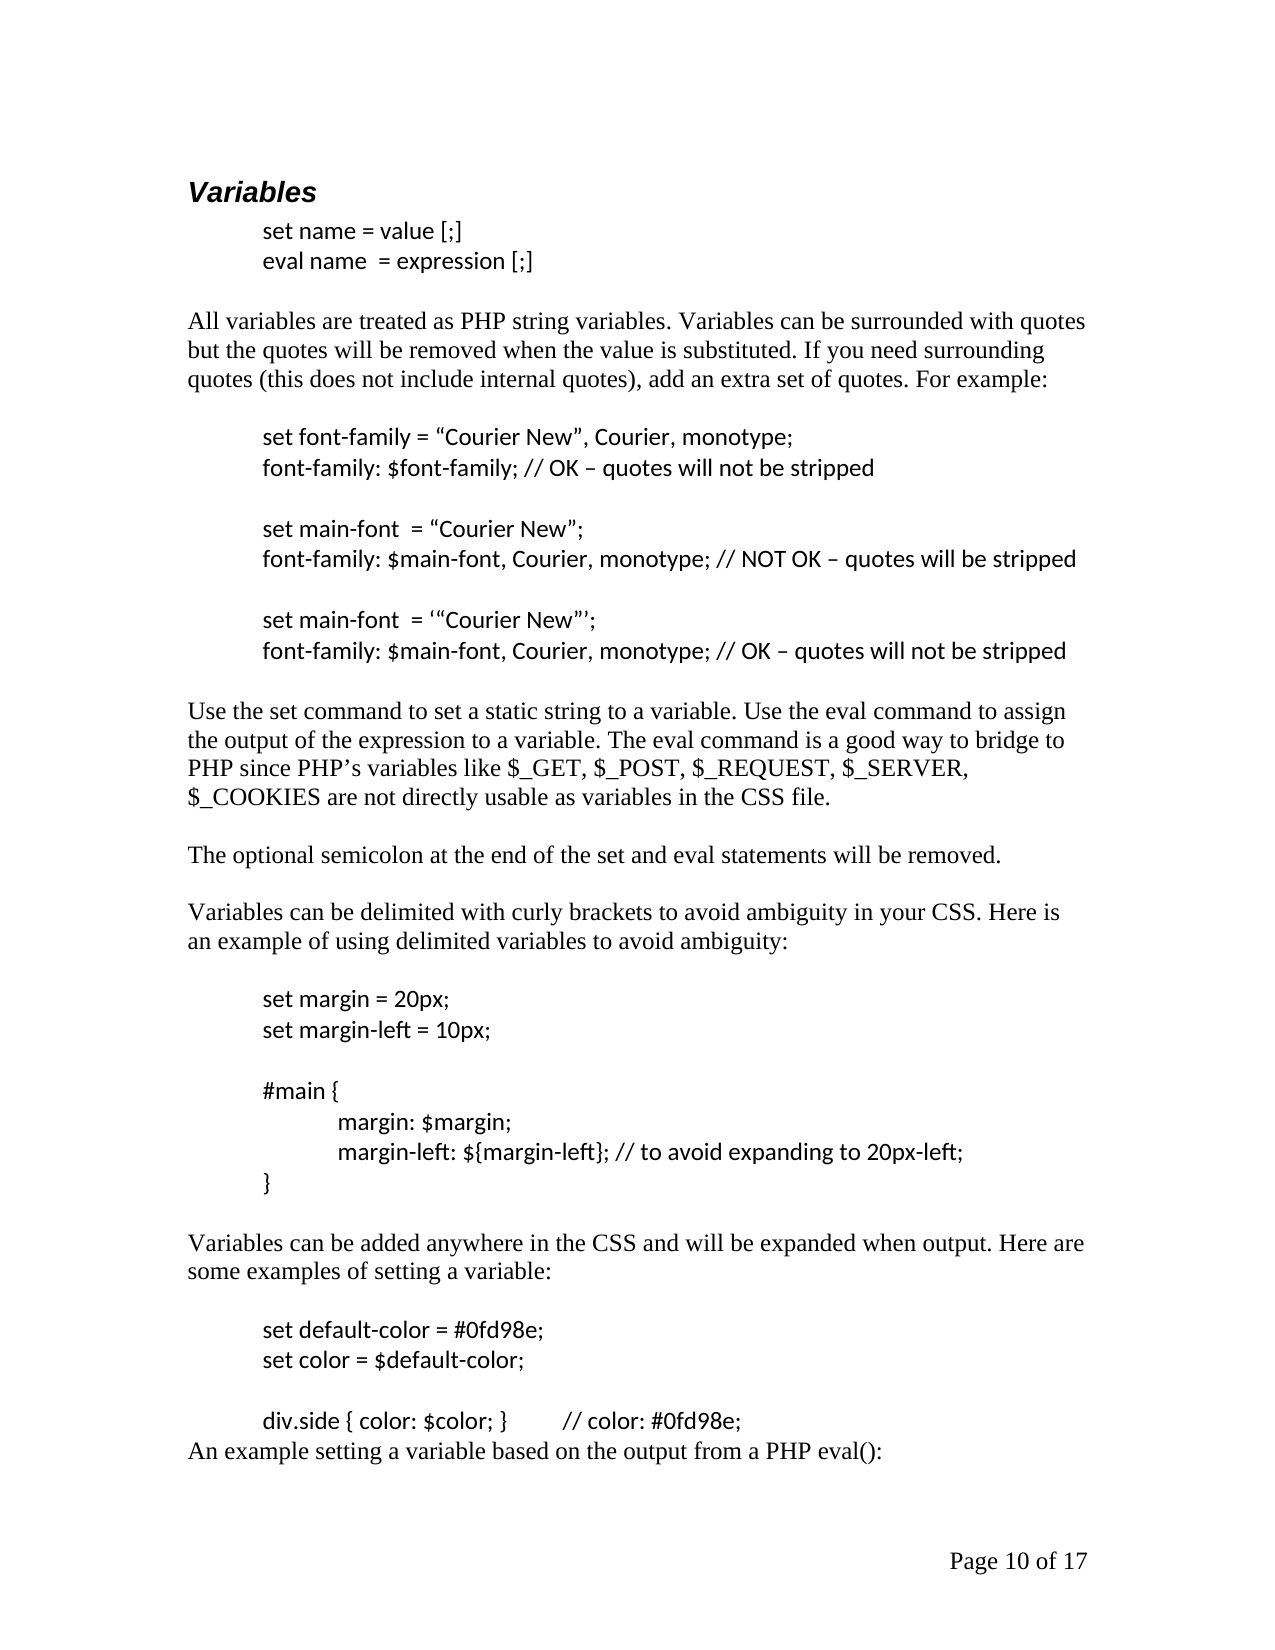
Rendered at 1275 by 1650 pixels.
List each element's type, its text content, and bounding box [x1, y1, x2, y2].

text set name = value [;] [187, 215, 1087, 245]
subtitle Variables [187, 175, 1087, 208]
text The optional semicolon at the end of the set and eval statements will be removed. [187, 840, 1087, 868]
text All variables are treated as PHP string variables. Variables can be surrounded with quotes but the quotes will be removed when the value is substituted. If you need surrounding quotes (this does not include internal quotes), add an extra set of quotes. For example: [187, 306, 1087, 393]
text An example setting a variable based on the output from a PHP eval(): [187, 1436, 1087, 1493]
text set margin = 20px; [187, 983, 1087, 1014]
text eval name = expression [;] [187, 245, 1087, 276]
text font-family: $font-family; // OK – quotes will not be stripped [187, 452, 1087, 482]
text set main-font = “Courier New”; [187, 513, 1087, 543]
text margin-left: ${margin-left}; // to avoid expanding to 20px-left; [187, 1136, 1087, 1167]
text Variables can be delimited with curly brackets to avoid ambiguity in your CSS. Here is an example of using delimited variables to avoid ambiguity: [187, 897, 1087, 955]
text #main { [187, 1075, 1087, 1106]
text margin: $margin; [187, 1106, 1087, 1136]
text font-family: $main-font, Courier, monotype; // NOT OK – quotes will be stripped [187, 543, 1087, 574]
text set font-family = “Courier New”, Courier, monotype; [187, 421, 1087, 452]
text div.side { color: $color; } // color: #0fd98e; [187, 1406, 1087, 1436]
text set margin-left = 10px; [187, 1014, 1087, 1044]
text set main-font = ‘“Courier New”’; [187, 604, 1087, 635]
text font-family: $main-font, Courier, monotype; // OK – quotes will not be stripped [187, 635, 1087, 666]
text } [187, 1167, 1087, 1197]
text set default-color = #0fd98e; [187, 1314, 1087, 1344]
text Use the set command to set a static string to a variable. Use the eval command to assign the output of the expression to a variable. The eval command is a good way to bridge to PHP since PHP’s variables like $_GET, $_POST, $_REQUEST, $_SERVER, $_COOKIES are not directly usable as variables in the CSS file. [187, 696, 1087, 811]
text Variables can be added anywhere in the CSS and will be expanded when output. Here are some examples of setting a variable: [187, 1228, 1087, 1285]
text set color = $default-color; [187, 1344, 1087, 1375]
